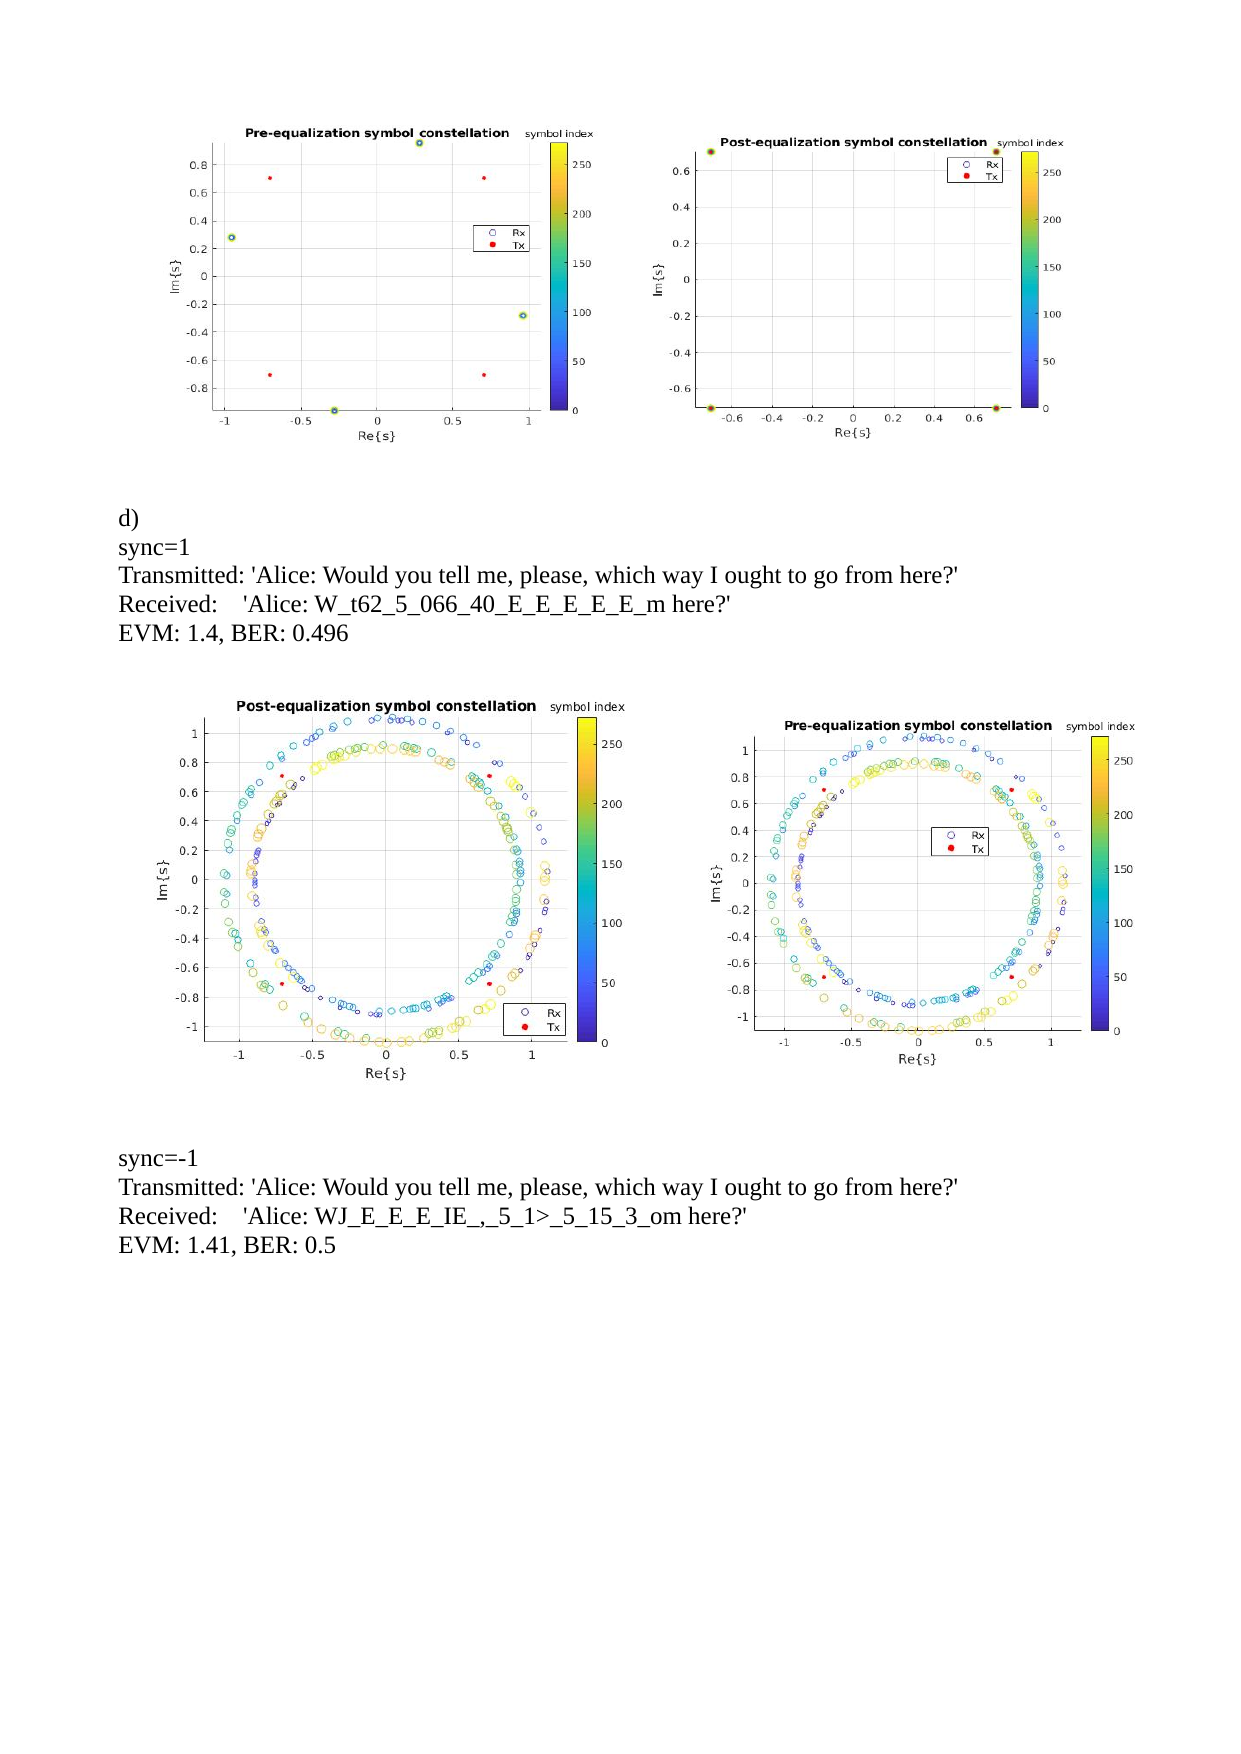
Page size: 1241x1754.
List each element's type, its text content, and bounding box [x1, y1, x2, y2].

picture [694, 709, 1175, 1070]
text sync=1 [118, 532, 1122, 561]
text Transmitted: 'Alice: Would you tell me, please, which way I ought to go from here?' [118, 561, 1122, 589]
text d) [118, 503, 1122, 532]
text EVM: 1.4, BER: 0.496 [118, 618, 1122, 647]
text sync=-1 [118, 1143, 1122, 1172]
picture [138, 687, 671, 1086]
text EVM: 1.41, BER: 0.5 [118, 1230, 1122, 1258]
picture [637, 128, 1103, 442]
picture [157, 118, 632, 446]
text Transmitted: 'Alice: Would you tell me, please, which way I ought to go from here?' [118, 1172, 1122, 1201]
text Received: 'Alice: W_t62_5_066_40_E_E_E_E_E_m here?' [118, 589, 1122, 618]
text Received: 'Alice: WJ_E_E_E_IE_,_5_1>_5_15_3_om here?' [118, 1201, 1122, 1230]
